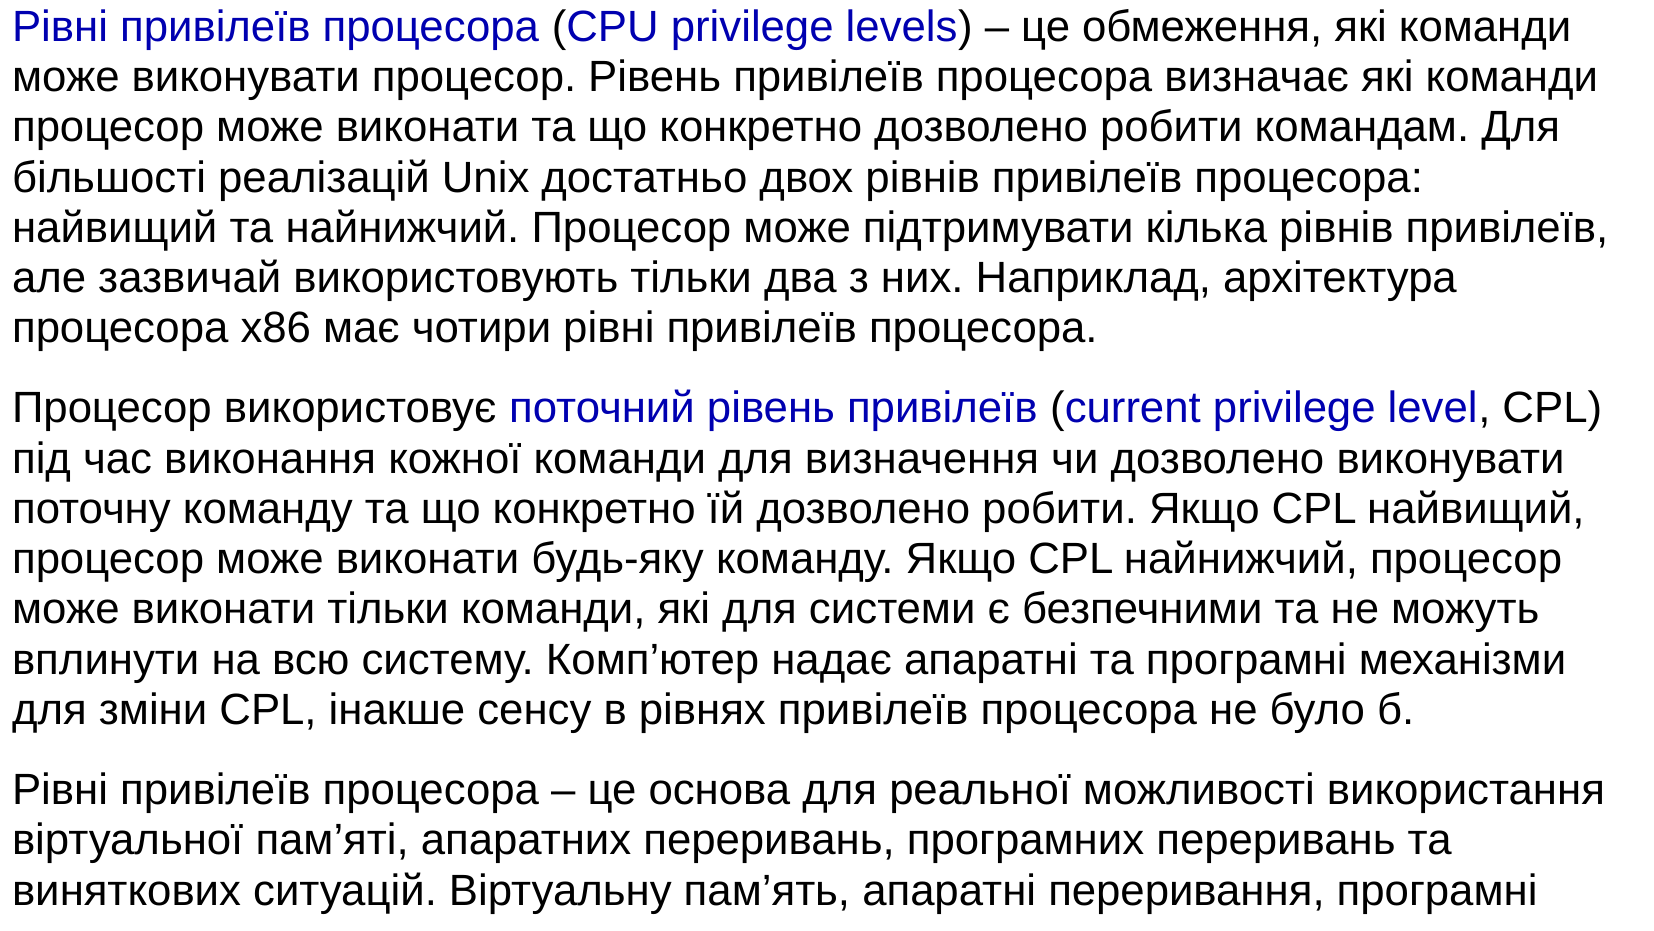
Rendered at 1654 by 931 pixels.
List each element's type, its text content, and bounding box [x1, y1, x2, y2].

text Рівні привілеїв процесора (CPU privilege levels) – це обмеження, які команди може виконувати процесор. Рівень привілеїв процесора визначає які команди процесор може виконати та що конкретно дозволено робити командам. Для більшості реалізацій Unix достатньо двох рівнів привілеїв процесора: найвищий та найнижчий. Процесор може підтримувати кілька рівнів привілеїв, але зазвичай використовують тільки два з них. Наприклад, архітектура процесора x86 має чотири рівні привілеїв процесора. [12, 0, 1642, 352]
text Рівні привілеїв процесора – це основа для реальної можливості використання віртуальної пам’яті, апаратних переривань, програмних переривань та виняткових ситуацій. Віртуальну пам’ять, апаратні переривання, програмні [12, 763, 1642, 914]
text Процесор використовує поточний рівень привілеїв (current privilege level, CPL) під час виконання кожної команди для визначення чи дозволено виконувати поточну команду та що конкретно їй дозволено робити. Якщо CPL найвищий, процесор може виконати будь-яку команду. Якщо CPL найнижчий, процесор може виконати тільки команди, які для системи є безпечними та не можуть вплинути на всю систему. Комп’ютер надає апаратні та програмні механізми для зміни CPL, інакше сенсу в рівнях привілеїв процесора не було б. [12, 382, 1642, 734]
